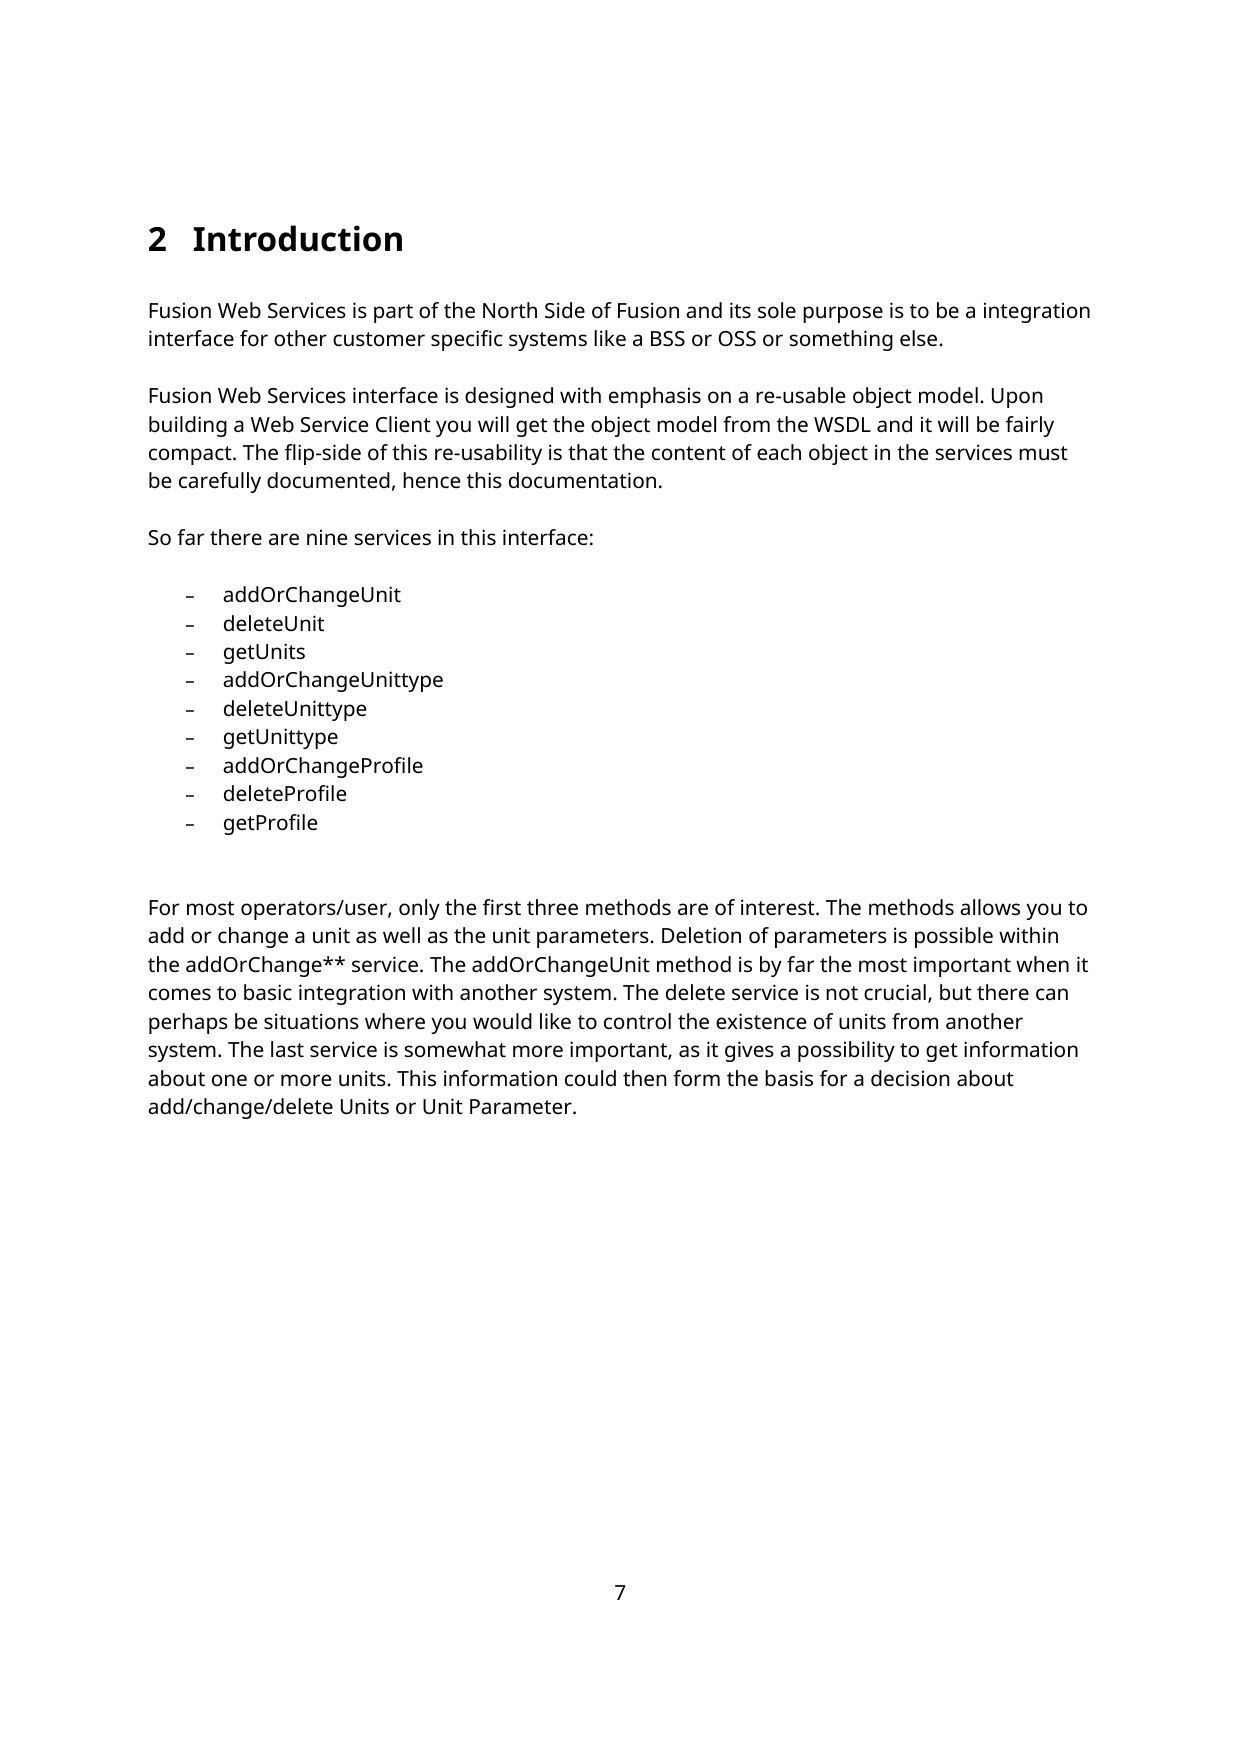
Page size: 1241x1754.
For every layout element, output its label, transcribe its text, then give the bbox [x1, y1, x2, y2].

subtitle Introduction [148, 216, 1092, 261]
list getProfile [185, 808, 1092, 836]
list addOrChangeUnittype [185, 666, 1092, 694]
text So far there are nine services in this interface: [148, 523, 1092, 552]
list deleteProfile [185, 779, 1092, 808]
text Fusion Web Services is part of the North Side of Fusion and its sole purpose is to be a integration interface for other customer specific systems like a BSS or OSS or something else. [148, 296, 1092, 353]
list addOrChangeUnit [185, 580, 1092, 609]
list deleteUnit [185, 609, 1092, 637]
list getUnittype [185, 722, 1092, 751]
text Fusion Web Services interface is designed with emphasis on a re-usable object model. Upon building a Web Service Client you will get the object model from the WSDL and it will be fairly compact. The flip-side of this re-usability is that the content of each object in the services must be carefully documented, hence this documentation. [148, 381, 1092, 495]
list deleteUnittype [185, 694, 1092, 722]
list addOrChangeProfile [185, 751, 1092, 779]
list getUnits [185, 637, 1092, 666]
list For most operators/user, only the first three methods are of interest. The methods allows you to add or change a unit as well as the unit parameters. Deletion of parameters is possible within the addOrChange** service. The addOrChangeUnit method is by far the most important when it comes to basic integration with another system. The delete service is not crucial, but there can perhaps be situations where you would like to control the existence of units from another system. The last service is somewhat more important, as it gives a possibility to get information about one or more units. This information could then form the basis for a decision about add/change/delete Units or Unit Parameter. [110, 893, 1092, 1121]
